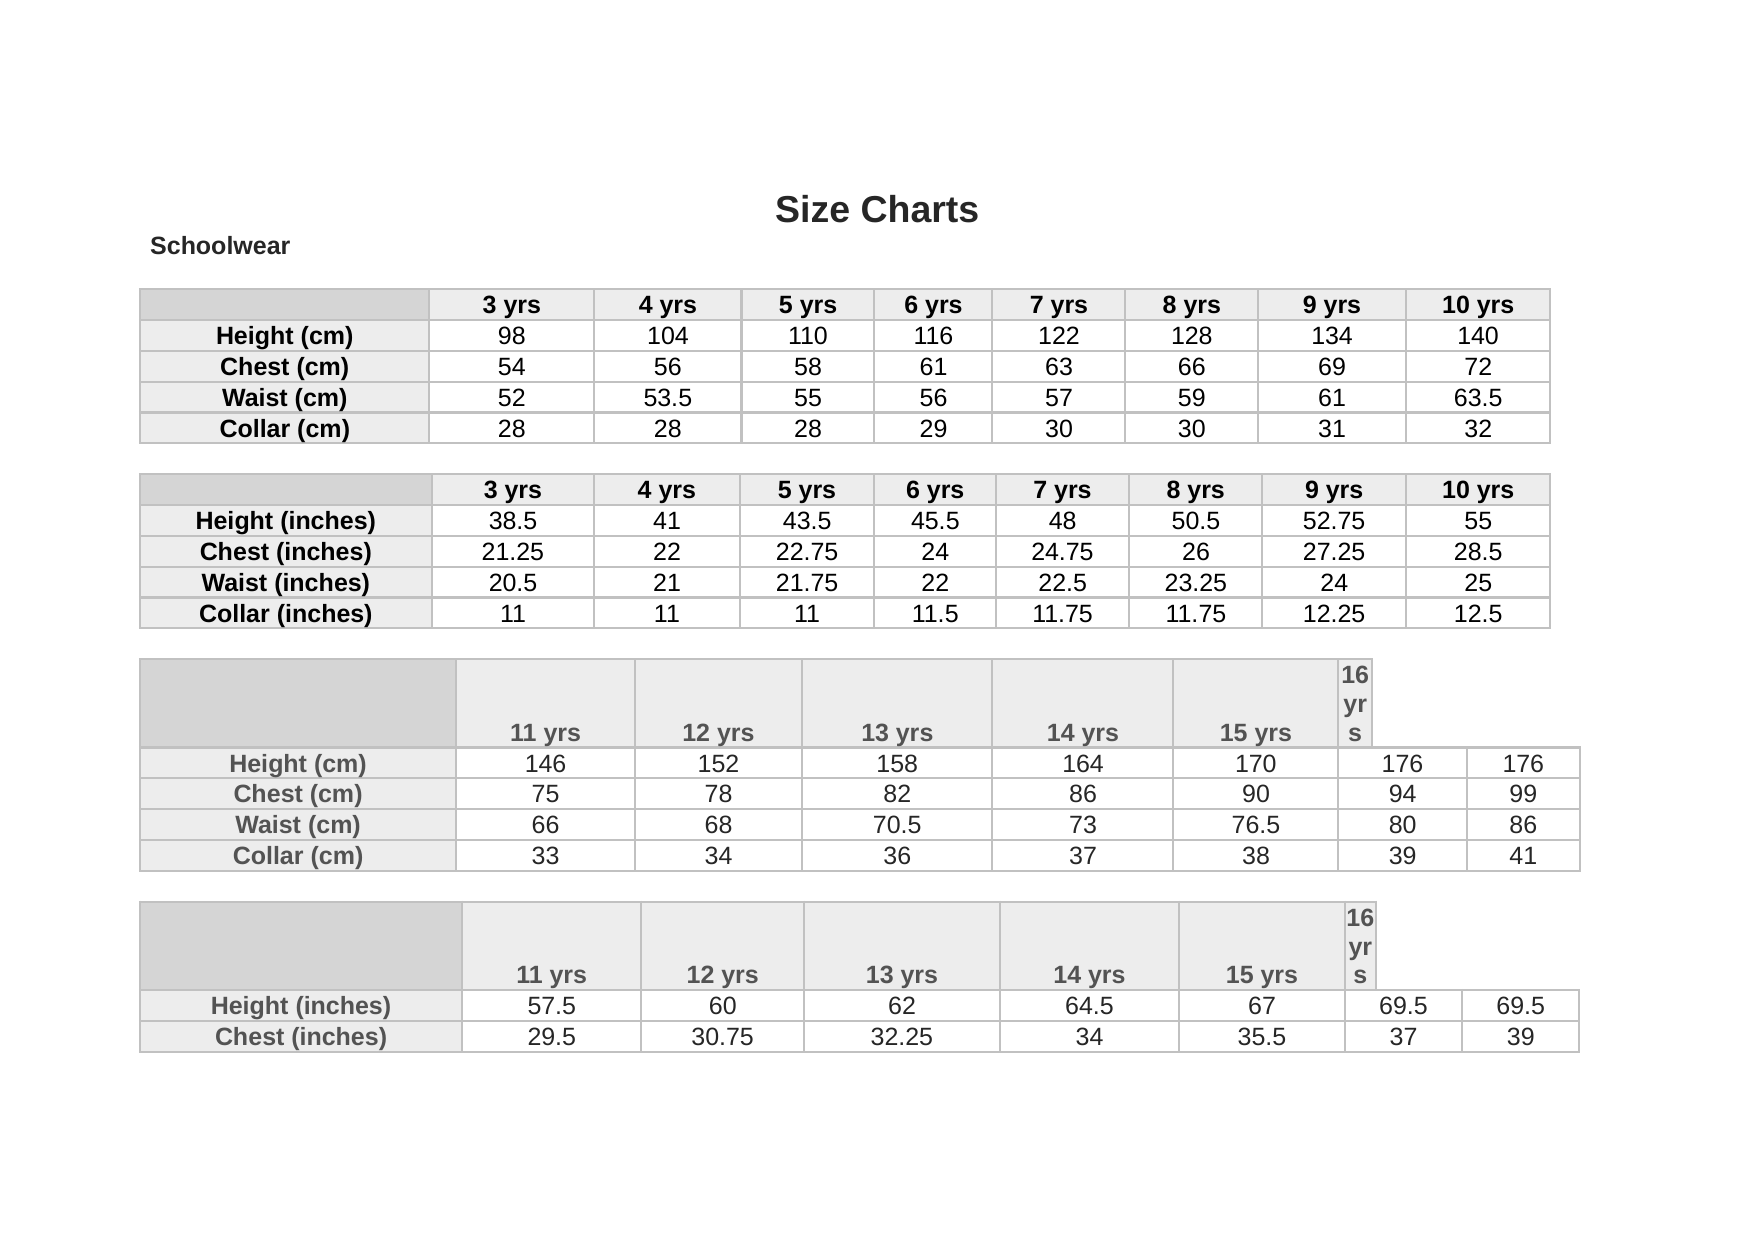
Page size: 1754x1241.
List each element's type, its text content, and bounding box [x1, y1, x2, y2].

table_cell 63.5 [1407, 383, 1549, 411]
table_header 16 yrs [1339, 660, 1371, 746]
table_header 7 yrs [997, 475, 1128, 504]
table_cell 66 [457, 810, 634, 839]
table_cell 20.5 [433, 568, 593, 596]
table_cell 55 [743, 383, 873, 411]
table_cell 61 [875, 352, 991, 381]
table_cell 52.75 [1263, 506, 1405, 535]
table_cell Collar (cm) [141, 841, 455, 870]
table_cell 146 [457, 749, 634, 777]
table_cell 23.25 [1130, 568, 1261, 596]
table_cell 98 [430, 321, 593, 350]
table_cell 32.25 [805, 1022, 999, 1051]
table_cell 52 [430, 383, 593, 411]
table_cell 54 [430, 352, 593, 381]
table_header 14 yrs [993, 660, 1172, 746]
table_cell Chest (cm) [141, 779, 455, 808]
table_cell 90 [1174, 779, 1337, 808]
table_header 14 yrs [1001, 903, 1178, 989]
table_cell 43.5 [741, 506, 873, 535]
table_cell 39 [1463, 1022, 1578, 1051]
table_cell 61 [1259, 383, 1405, 411]
table_cell 22 [595, 537, 739, 566]
table_cell 27.25 [1263, 537, 1405, 566]
table_cell 82 [803, 779, 991, 808]
table_cell 72 [1407, 352, 1549, 381]
table_header 9 yrs [1259, 290, 1405, 319]
table_cell 58 [743, 352, 873, 381]
table_header 4 yrs [595, 290, 740, 319]
table_cell 57.5 [463, 991, 640, 1020]
table_cell 60 [642, 991, 803, 1020]
table_cell 170 [1174, 749, 1337, 777]
table_cell 86 [993, 779, 1172, 808]
table_cell 76.5 [1174, 810, 1337, 839]
table_cell 24.75 [997, 537, 1128, 566]
table_cell 28 [430, 414, 593, 442]
table_cell 21.75 [741, 568, 873, 596]
table_cell Collar (inches) [141, 599, 431, 627]
table_header 3 yrs [430, 290, 593, 319]
table_header 15 yrs [1180, 903, 1344, 989]
table_header 4 yrs [595, 475, 739, 504]
table_cell 38.5 [433, 506, 593, 535]
table_cell Height (cm) [141, 749, 455, 777]
table_cell 68 [636, 810, 801, 839]
table_cell 55 [1407, 506, 1549, 535]
table_cell 38 [1174, 841, 1337, 870]
table_header 6 yrs [875, 475, 995, 504]
table_cell 24 [1263, 568, 1405, 596]
table_header 5 yrs [743, 290, 873, 319]
table_header 5 yrs [741, 475, 873, 504]
table_cell 56 [595, 352, 740, 381]
table_cell 36 [803, 841, 991, 870]
table_cell 29.5 [463, 1022, 640, 1051]
table_cell 11 [595, 599, 739, 627]
table_cell 30 [1126, 414, 1257, 442]
table_header 9 yrs [1263, 475, 1405, 504]
table_cell 158 [803, 749, 991, 777]
table_cell 69.5 [1463, 991, 1578, 1020]
table_cell 28.5 [1407, 537, 1549, 566]
table_cell Waist (inches) [141, 568, 431, 596]
table_cell 33 [457, 841, 634, 870]
text Size Charts [150, 187, 1604, 231]
table_header 16yrs [1346, 903, 1375, 989]
table_cell 22.75 [741, 537, 873, 566]
table_header [141, 290, 428, 319]
table_header 15 yrs [1174, 660, 1337, 746]
table_cell 69 [1259, 352, 1405, 381]
table_cell Height (inches) [141, 506, 431, 535]
table_cell 110 [743, 321, 873, 350]
table_cell 63 [993, 352, 1124, 381]
table_cell 73 [993, 810, 1172, 839]
table_cell 62 [805, 991, 999, 1020]
table_cell 75 [457, 779, 634, 808]
table_cell Height (cm) [141, 321, 428, 350]
table_cell 48 [997, 506, 1128, 535]
table_cell Waist (cm) [141, 810, 455, 839]
table_header [141, 903, 461, 989]
table_cell Height (inches) [141, 991, 461, 1020]
table_cell 31 [1259, 414, 1405, 442]
table_cell 116 [875, 321, 991, 350]
table_cell 11.75 [997, 599, 1128, 627]
table_cell 11 [741, 599, 873, 627]
table_header 10 yrs [1407, 290, 1549, 319]
table_cell 25 [1407, 568, 1549, 596]
table_cell 134 [1259, 321, 1405, 350]
table_cell 78 [636, 779, 801, 808]
table_cell 24 [875, 537, 995, 566]
table_cell 28 [595, 414, 740, 442]
table_cell 57 [993, 383, 1124, 411]
table_header 8 yrs [1130, 475, 1261, 504]
table_cell 11.75 [1130, 599, 1261, 627]
table_cell 140 [1407, 321, 1549, 350]
table_cell Chest (inches) [141, 537, 431, 566]
table_cell 12.25 [1263, 599, 1405, 627]
table_cell 32 [1407, 414, 1549, 442]
table_cell 45.5 [875, 506, 995, 535]
table_cell 66 [1126, 352, 1257, 381]
table_cell 21.25 [433, 537, 593, 566]
table_cell Chest (cm) [141, 352, 428, 381]
table_cell Collar (cm) [141, 414, 428, 442]
table_header 3 yrs [433, 475, 593, 504]
table_cell 37 [1346, 1022, 1461, 1051]
table_cell 21 [595, 568, 739, 596]
table_header 13 yrs [803, 660, 991, 746]
table_cell 30.75 [642, 1022, 803, 1051]
table_header 12 yrs [642, 903, 803, 989]
table_cell Waist (cm) [141, 383, 428, 411]
table_header 10 yrs [1407, 475, 1549, 504]
table_cell 50.5 [1130, 506, 1261, 535]
table_cell 30 [993, 414, 1124, 442]
table_cell 26 [1130, 537, 1261, 566]
table_cell 176 [1468, 749, 1579, 777]
table_cell 34 [636, 841, 801, 870]
table_cell 86 [1468, 810, 1579, 839]
table_cell 99 [1468, 779, 1579, 808]
table_cell 152 [636, 749, 801, 777]
table_cell 69.5 [1346, 991, 1461, 1020]
table_cell 22.5 [997, 568, 1128, 596]
table_cell Chest (inches) [141, 1022, 461, 1051]
table_cell 11.5 [875, 599, 995, 627]
table_header 8 yrs [1126, 290, 1257, 319]
table_cell 41 [595, 506, 739, 535]
table_header 7 yrs [993, 290, 1124, 319]
table_cell 37 [993, 841, 1172, 870]
text Schoolwear [150, 231, 1604, 259]
table_cell 28 [743, 414, 873, 442]
table_cell 64.5 [1001, 991, 1178, 1020]
table_cell 176 [1339, 749, 1466, 777]
table_cell 80 [1339, 810, 1466, 839]
table_header 12 yrs [636, 660, 801, 746]
table_cell 94 [1339, 779, 1466, 808]
table_cell 41 [1468, 841, 1579, 870]
table_cell 39 [1339, 841, 1466, 870]
table_cell 22 [875, 568, 995, 596]
table_cell 35.5 [1180, 1022, 1344, 1051]
table_header [141, 475, 431, 504]
table_cell 122 [993, 321, 1124, 350]
table_cell 34 [1001, 1022, 1178, 1051]
table_cell 56 [875, 383, 991, 411]
table_cell 53.5 [595, 383, 740, 411]
table_header 13 yrs [805, 903, 999, 989]
table_header [141, 660, 455, 746]
table_cell 164 [993, 749, 1172, 777]
table_cell 67 [1180, 991, 1344, 1020]
table_header 11 yrs [457, 660, 634, 746]
table_cell 70.5 [803, 810, 991, 839]
table_cell 59 [1126, 383, 1257, 411]
table_cell 11 [433, 599, 593, 627]
table_header 6 yrs [875, 290, 991, 319]
table_cell 128 [1126, 321, 1257, 350]
table_cell 29 [875, 414, 991, 442]
table_cell 104 [595, 321, 740, 350]
table_header 11 yrs [463, 903, 640, 989]
table_cell 12.5 [1407, 599, 1549, 627]
